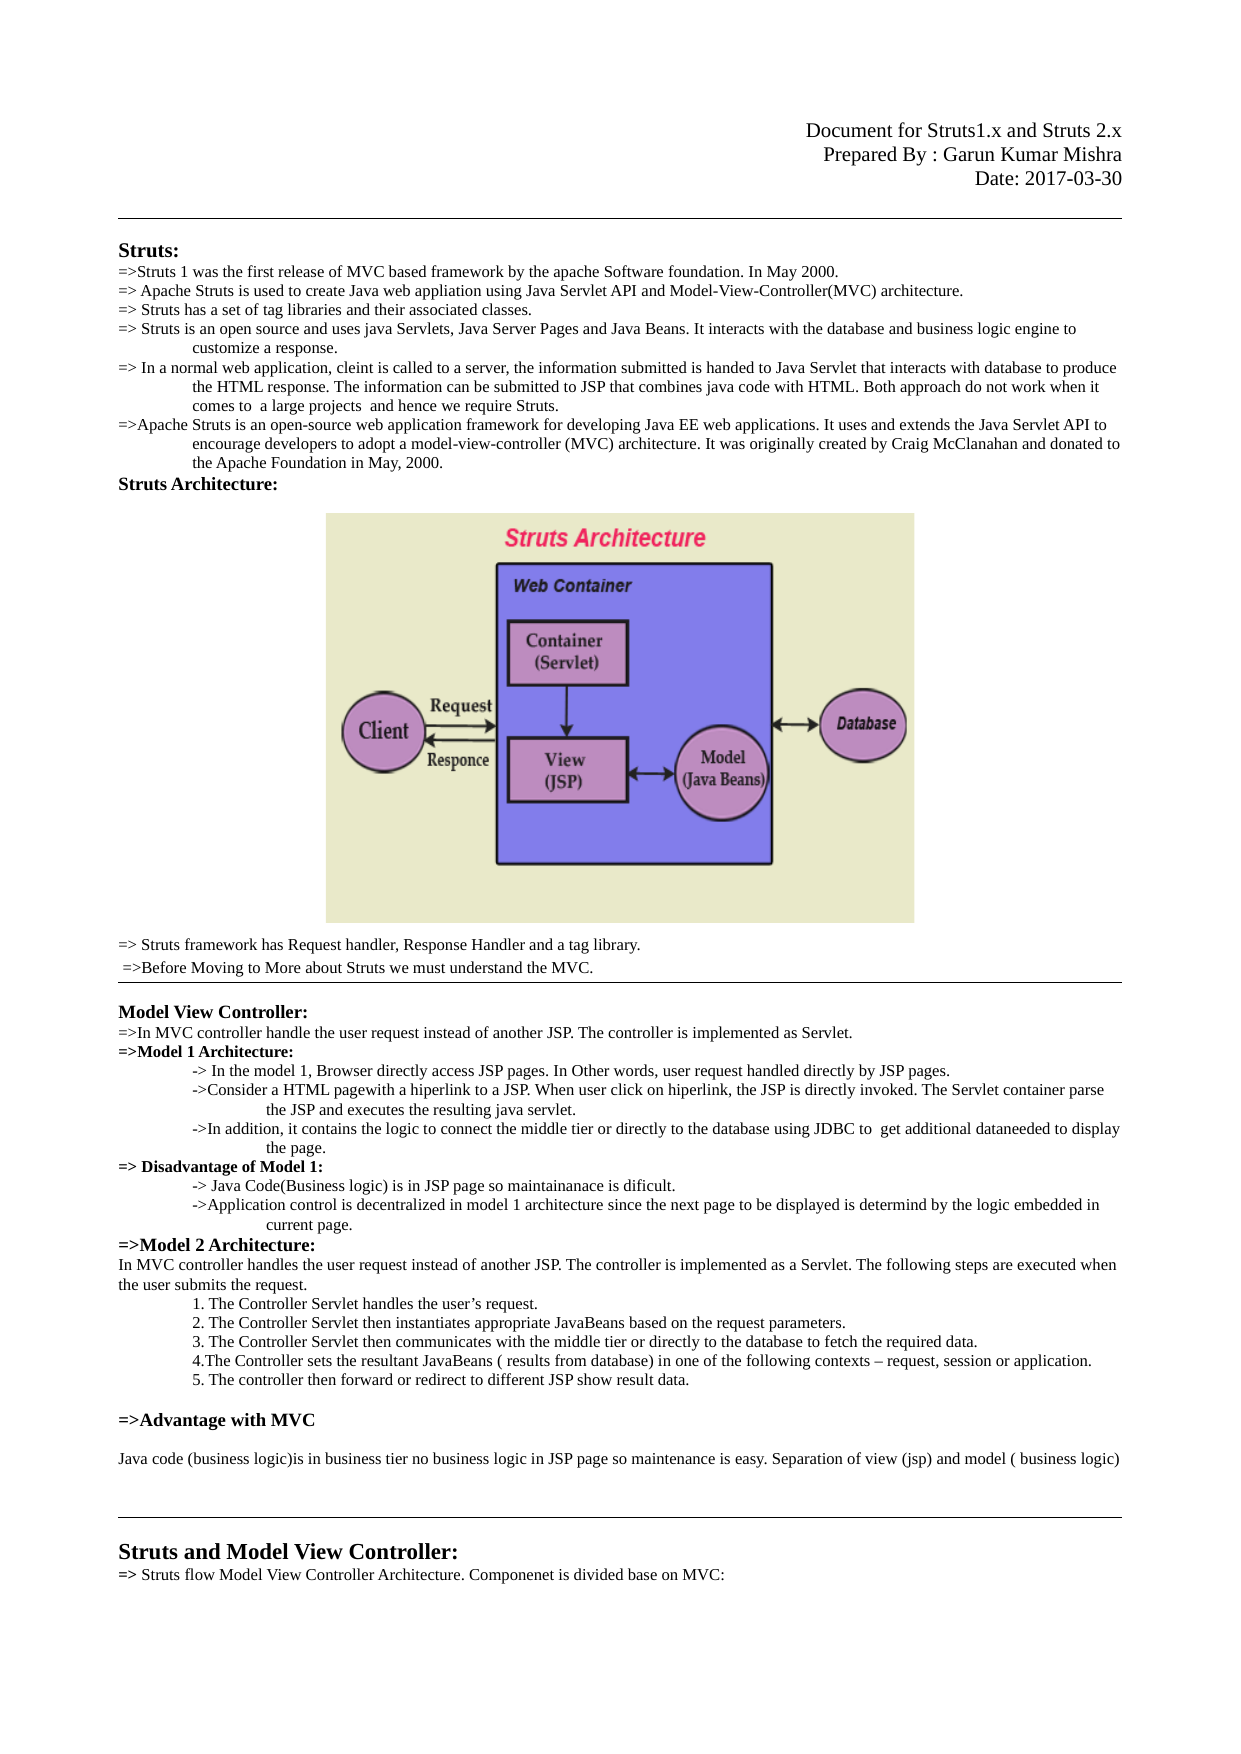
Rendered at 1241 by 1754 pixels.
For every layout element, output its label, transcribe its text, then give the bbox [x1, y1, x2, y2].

text => Struts is an open source and uses java Servlets, Java Server Pages and Java Beans. It interacts with the database and business logic engine to customize a response. [118, 319, 1122, 357]
text => Disadvantage of Model 1: [118, 1157, 1122, 1176]
text -> Java Code(Business logic) is in JSP page so maintainanace is dificult. [118, 1176, 1122, 1195]
text =>Model 1 Architecture: [118, 1042, 1122, 1061]
text Document for Struts1.x and Struts 2.x [118, 118, 1122, 142]
text =>Before Moving to More about Struts we must understand the MVC. [118, 954, 1122, 982]
text Prepared By : Garun Kumar Mishra [118, 142, 1122, 166]
text Model View Controller: [118, 1001, 1122, 1023]
text Java code (business logic)is in business tier no business logic in JSP page so maintenance is easy. Separation of view (jsp) and model ( business logic) [118, 1449, 1122, 1468]
text => Struts flow Model View Controller Architecture. Componenet is divided base on MVC: [118, 1565, 1122, 1584]
text => Apache Struts is used to create Java web appliation using Java Servlet API and Model-View-Controller(MVC) architecture. [118, 281, 1122, 300]
text ->Application control is decentralized in model 1 architecture since the next page to be displayed is determind by the logic embedded in current page. [118, 1195, 1122, 1233]
text =>Struts 1 was the first release of MVC based framework by the apache Software foundation. In May 2000. [118, 262, 1122, 281]
text => In a normal web application, cleint is called to a server, the information submitted is handed to Java Servlet that interacts with database to produce the HTML response. The information can be submitted to JSP that combines java code with HTML. Both approach do not work when it comes to a large projects and hence we require Struts. [118, 357, 1122, 415]
text =>In MVC controller handle the user request instead of another JSP. The controller is implemented as Servlet. [118, 1023, 1122, 1042]
text =>Apache Struts is an open-source web application framework for developing Java EE web applications. It uses and extends the Java Servlet API to encourage developers to adopt a model-view-controller (MVC) architecture. It was originally created by Craig McClanahan and donated to the Apache Foundation in May, 2000. [118, 415, 1122, 472]
text In MVC controller handles the user request instead of another JSP. The controller is implemented as a Servlet. The following steps are executed when the user submits the request. 1. The Controller Servlet handles the user’s request. 2. The Controller Servlet then instantiates appropriate JavaBeans based on the request parameters. 3. The Controller Servlet then communicates with the middle tier or directly to the database to fetch the required data. 4.The Controller sets the resultant JavaBeans ( results from database) in one of the following contexts – request, session or application. 5. The controller then forward or redirect to different JSP show result data. [118, 1255, 1122, 1389]
text =>Advantage with MVC [118, 1408, 1122, 1430]
picture [325, 513, 915, 923]
text ->In addition, it contains the logic to connect the middle tier or directly to the database using JDBC to get additional dataneeded to display the page. [118, 1118, 1122, 1157]
text =>Model 2 Architecture: [118, 1233, 1122, 1255]
text => Struts framework has Request handler, Response Handler and a tag library. [118, 935, 1122, 954]
text Struts: [118, 237, 1122, 262]
text Date: 2017-03-30 [118, 166, 1122, 190]
text Struts and Model View Controller: [118, 1538, 1122, 1565]
text ->Consider a HTML pagewith a hiperlink to a JSP. When user click on hiperlink, the JSP is directly invoked. The Servlet container parse the JSP and executes the resulting java servlet. [118, 1080, 1122, 1118]
text => Struts has a set of tag libraries and their associated classes. [118, 300, 1122, 319]
text Struts Architecture: [118, 472, 1122, 494]
text -> In the model 1, Browser directly access JSP pages. In Other words, user request handled directly by JSP pages. [118, 1061, 1122, 1080]
